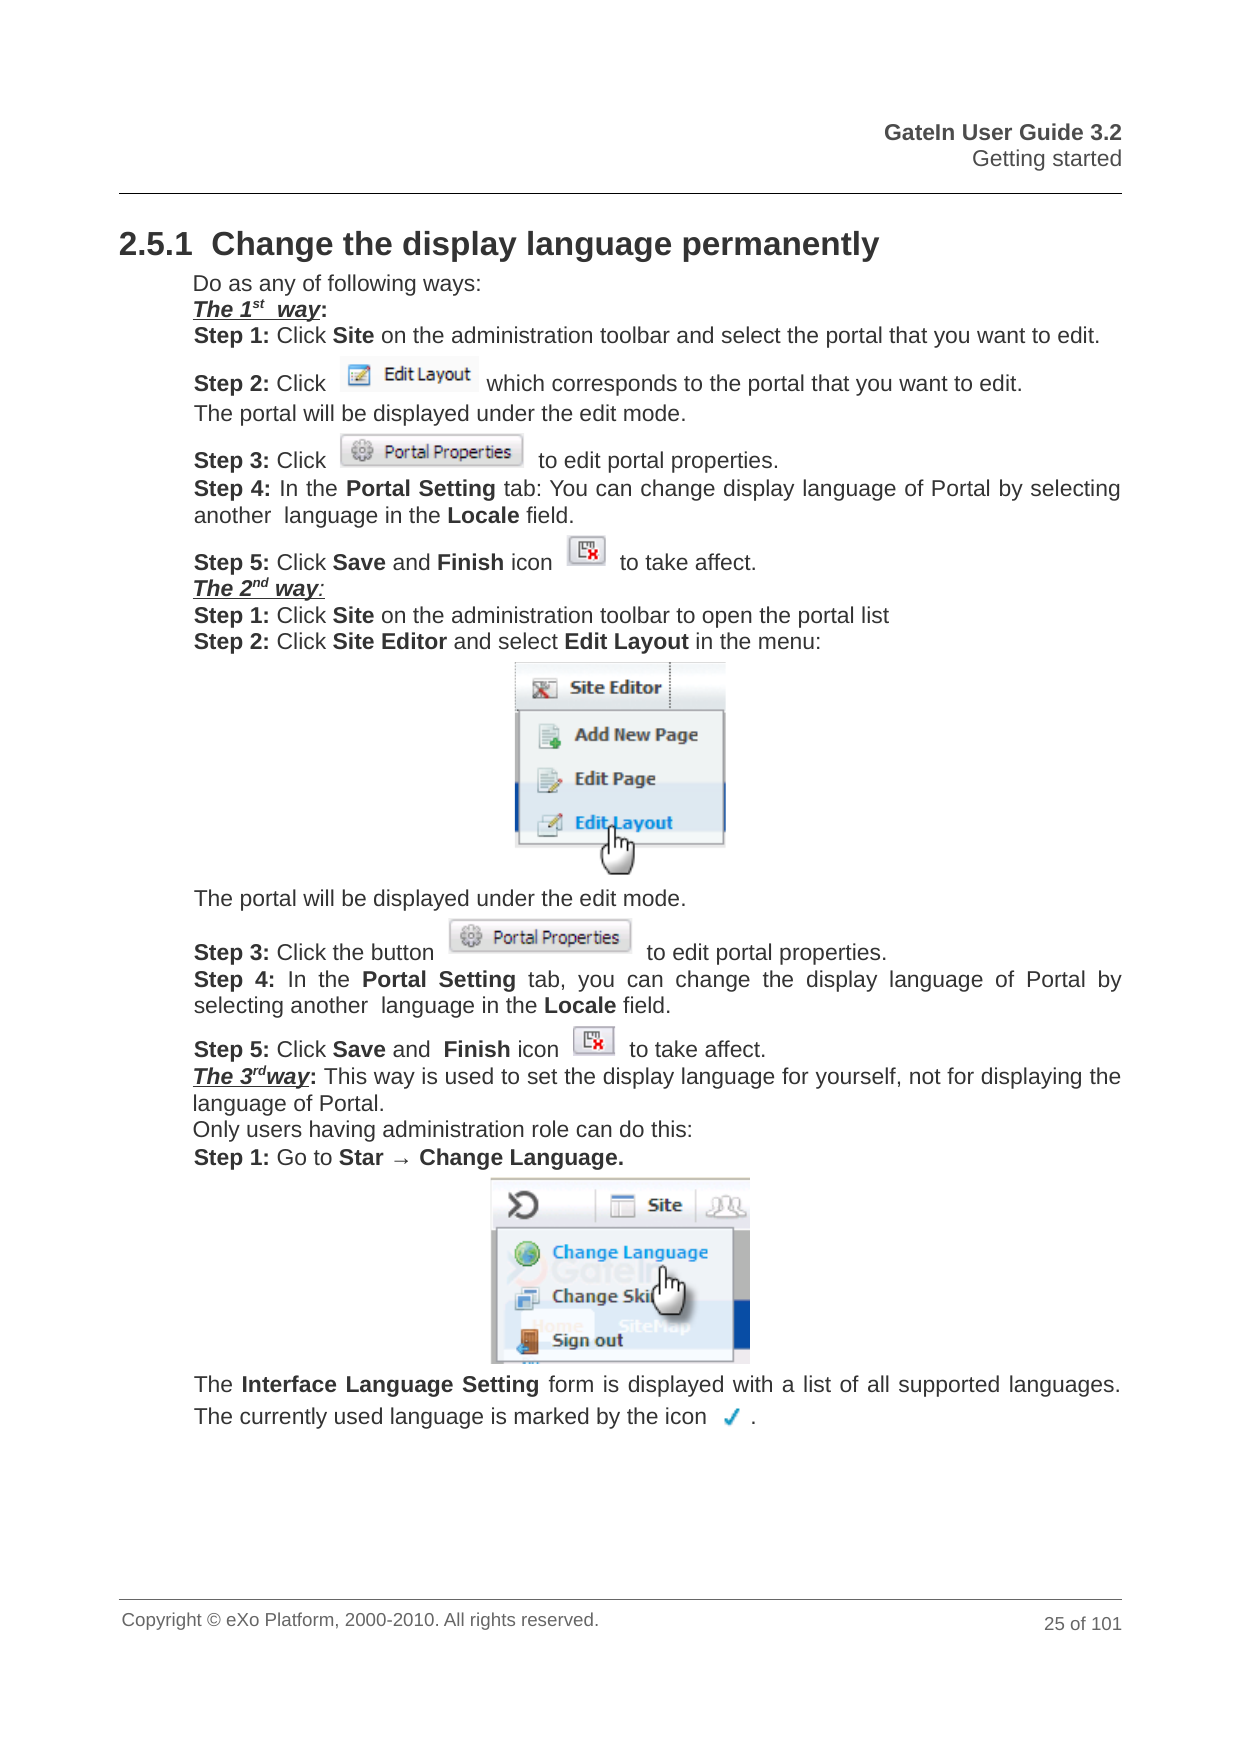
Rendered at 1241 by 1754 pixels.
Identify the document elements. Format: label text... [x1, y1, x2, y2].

picture [514, 662, 726, 878]
list The Interface Language Setting form is displayed with a list of all supported languages. The currently used language is marked by the icon . [156, 1170, 1122, 1437]
list Step 2: Click Site Editor and select Edit Layout in the menu: [156, 628, 1122, 654]
list Step 5: Click Save and Finish icon to take affect. [156, 1018, 1122, 1063]
text The 2nd way: [192, 575, 1122, 602]
list The portal will be displayed under the edit mode. [156, 399, 1122, 426]
list Step 4: In the Portal Setting tab: You can change display language of Portal by selecting another language in the Locale field. [156, 475, 1122, 528]
list Step 1: Go to Star → Change Language. [156, 1144, 1122, 1170]
list Step 5: Click Save and Finish icon to take affect. [156, 528, 1122, 575]
text Do as any of following ways: [192, 269, 1122, 296]
picture [490, 1177, 750, 1364]
list Step 3: Click the button to edit portal properties. [156, 911, 1122, 966]
text The 3rdway: This way is used to set the display language for yourself, not for displaying the language of Portal. [192, 1063, 1122, 1116]
picture [566, 535, 606, 566]
picture [573, 1026, 616, 1056]
text Only users having administration role can do this: [192, 1116, 1122, 1142]
list Step 1: Click Site on the administration toolbar to open the portal list [156, 602, 1122, 628]
list The portal will be displayed under the edit mode. [156, 654, 1122, 911]
picture [448, 918, 633, 954]
picture [339, 433, 525, 468]
list Step 2: Click which corresponds to the portal that you want to edit. [156, 348, 1122, 399]
picture [720, 1404, 743, 1430]
picture [339, 356, 479, 392]
list Step 1: Click Site on the administration toolbar and select the portal that you want to edit. [156, 322, 1122, 348]
text The 1st way: [192, 296, 1122, 322]
subtitle Change the display language permanently [118, 223, 1122, 262]
list Step 3: Click to edit portal properties. [156, 426, 1122, 475]
list Step 4: In the Portal Setting tab, you can change the display language of Portal by selecting another language in the Locale field. [156, 966, 1122, 1018]
